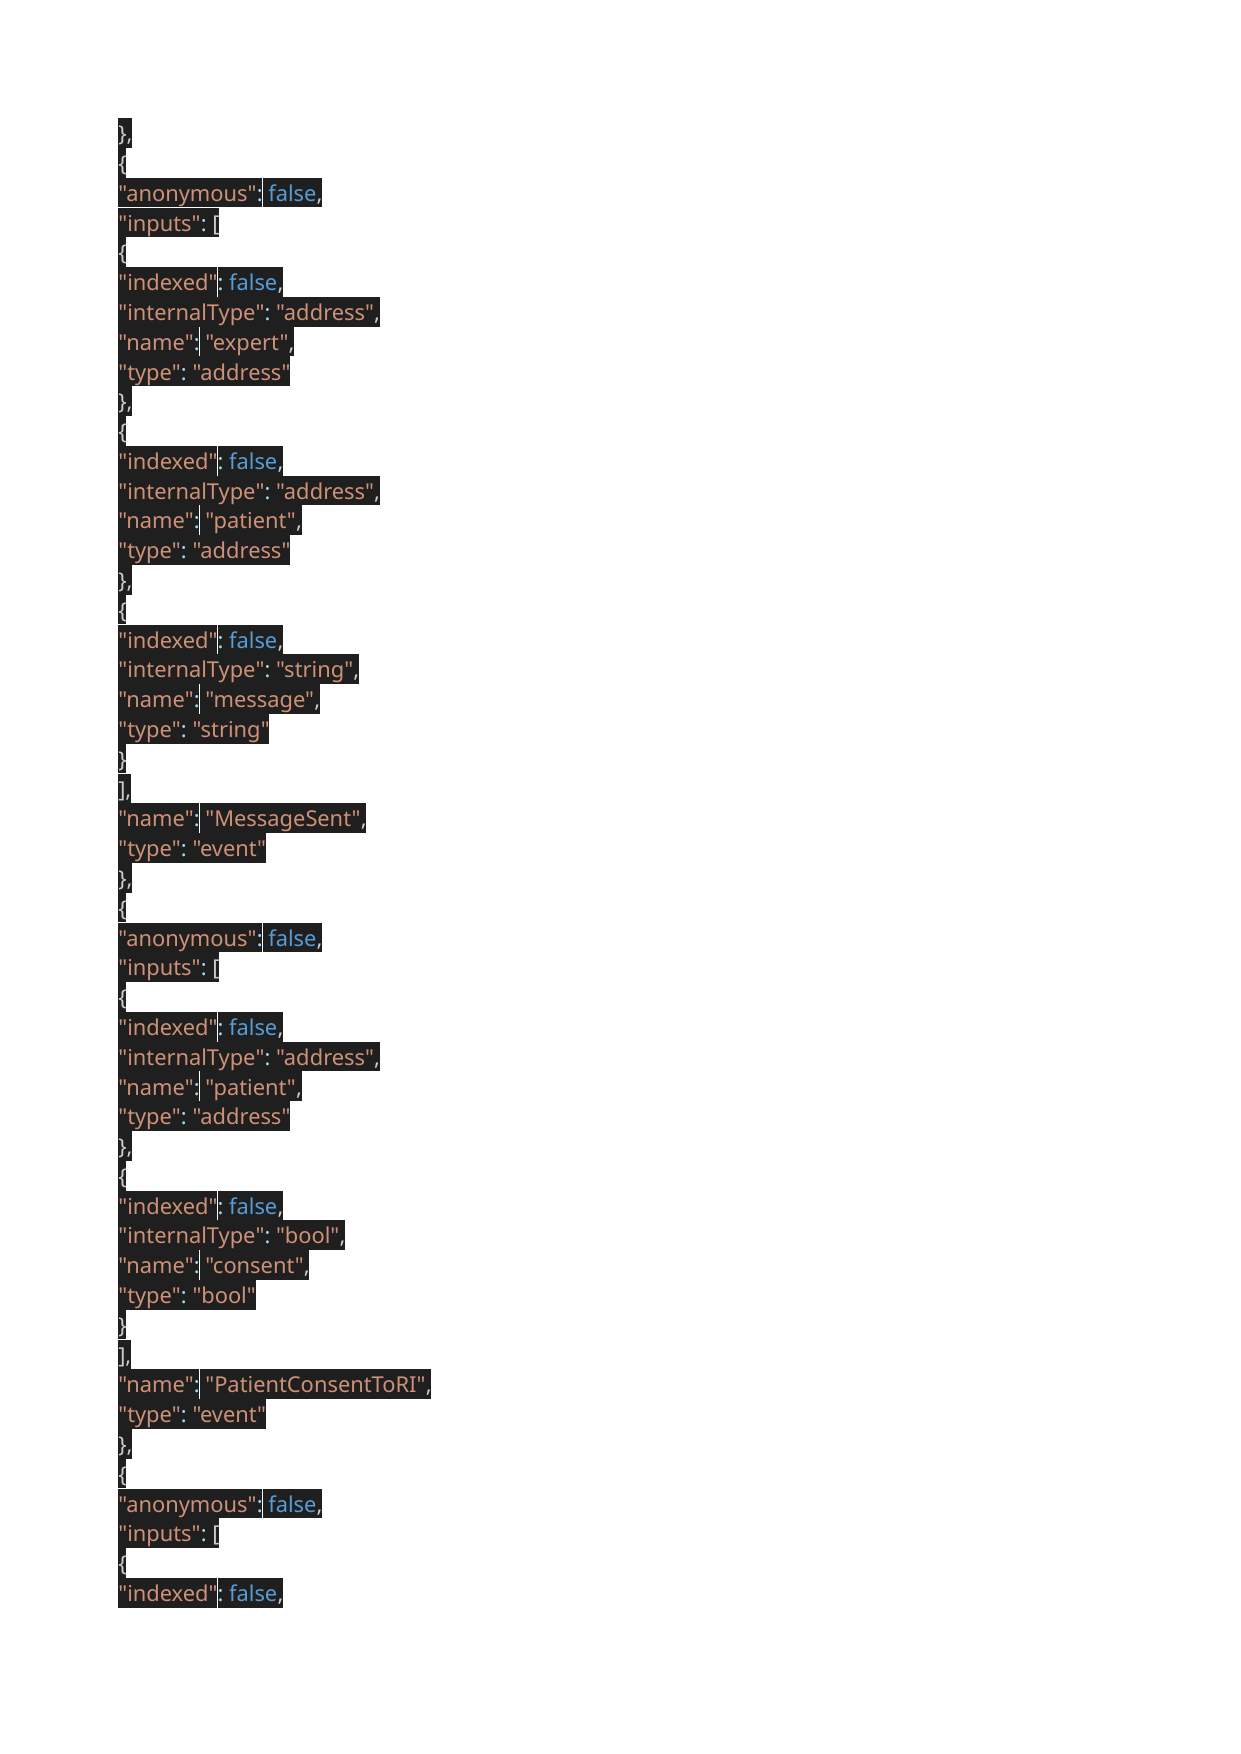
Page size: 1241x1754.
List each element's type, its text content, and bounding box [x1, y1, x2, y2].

text "indexed": false, [118, 446, 1122, 476]
text "type": "bool" [118, 1280, 1122, 1310]
text }, [118, 1131, 1122, 1161]
text "indexed": false, [118, 624, 1122, 654]
text }, [118, 1429, 1122, 1459]
text "name": "PatientConsentToRI", [118, 1369, 1122, 1399]
text "indexed": false, [118, 1191, 1122, 1220]
text "name": "patient", [118, 505, 1122, 535]
text "name": "consent", [118, 1250, 1122, 1280]
text }, [118, 118, 1122, 148]
text ], [118, 773, 1122, 803]
text }, [118, 386, 1122, 416]
text "type": "string" [118, 714, 1122, 744]
text "anonymous": false, [118, 178, 1122, 207]
text "type": "event" [118, 1399, 1122, 1429]
text "indexed": false, [118, 267, 1122, 297]
text "type": "address" [118, 1101, 1122, 1131]
text "anonymous": false, [118, 922, 1122, 952]
text { [118, 982, 1122, 1012]
text { [118, 416, 1122, 446]
text { [118, 1459, 1122, 1488]
text "name": "MessageSent", [118, 803, 1122, 833]
text "internalType": "address", [118, 297, 1122, 327]
text "inputs": [ [118, 952, 1122, 982]
text } [118, 744, 1122, 773]
text "indexed": false, [118, 1578, 1122, 1608]
text "internalType": "address", [118, 1042, 1122, 1071]
text ], [118, 1339, 1122, 1369]
text { [118, 893, 1122, 922]
text "anonymous": false, [118, 1488, 1122, 1518]
text "internalType": "bool", [118, 1220, 1122, 1250]
text "inputs": [ [118, 207, 1122, 237]
text "name": "message", [118, 684, 1122, 714]
text { [118, 237, 1122, 267]
text "type": "address" [118, 356, 1122, 386]
text "type": "address" [118, 535, 1122, 565]
text "indexed": false, [118, 1012, 1122, 1042]
text "internalType": "address", [118, 476, 1122, 505]
text "inputs": [ [118, 1518, 1122, 1548]
text }, [118, 565, 1122, 595]
text "name": "expert", [118, 327, 1122, 356]
text "name": "patient", [118, 1071, 1122, 1101]
text { [118, 1161, 1122, 1191]
text { [118, 1548, 1122, 1578]
text }, [118, 863, 1122, 893]
text "type": "event" [118, 833, 1122, 863]
text "internalType": "string", [118, 654, 1122, 684]
text } [118, 1310, 1122, 1339]
text { [118, 595, 1122, 624]
text { [118, 148, 1122, 178]
